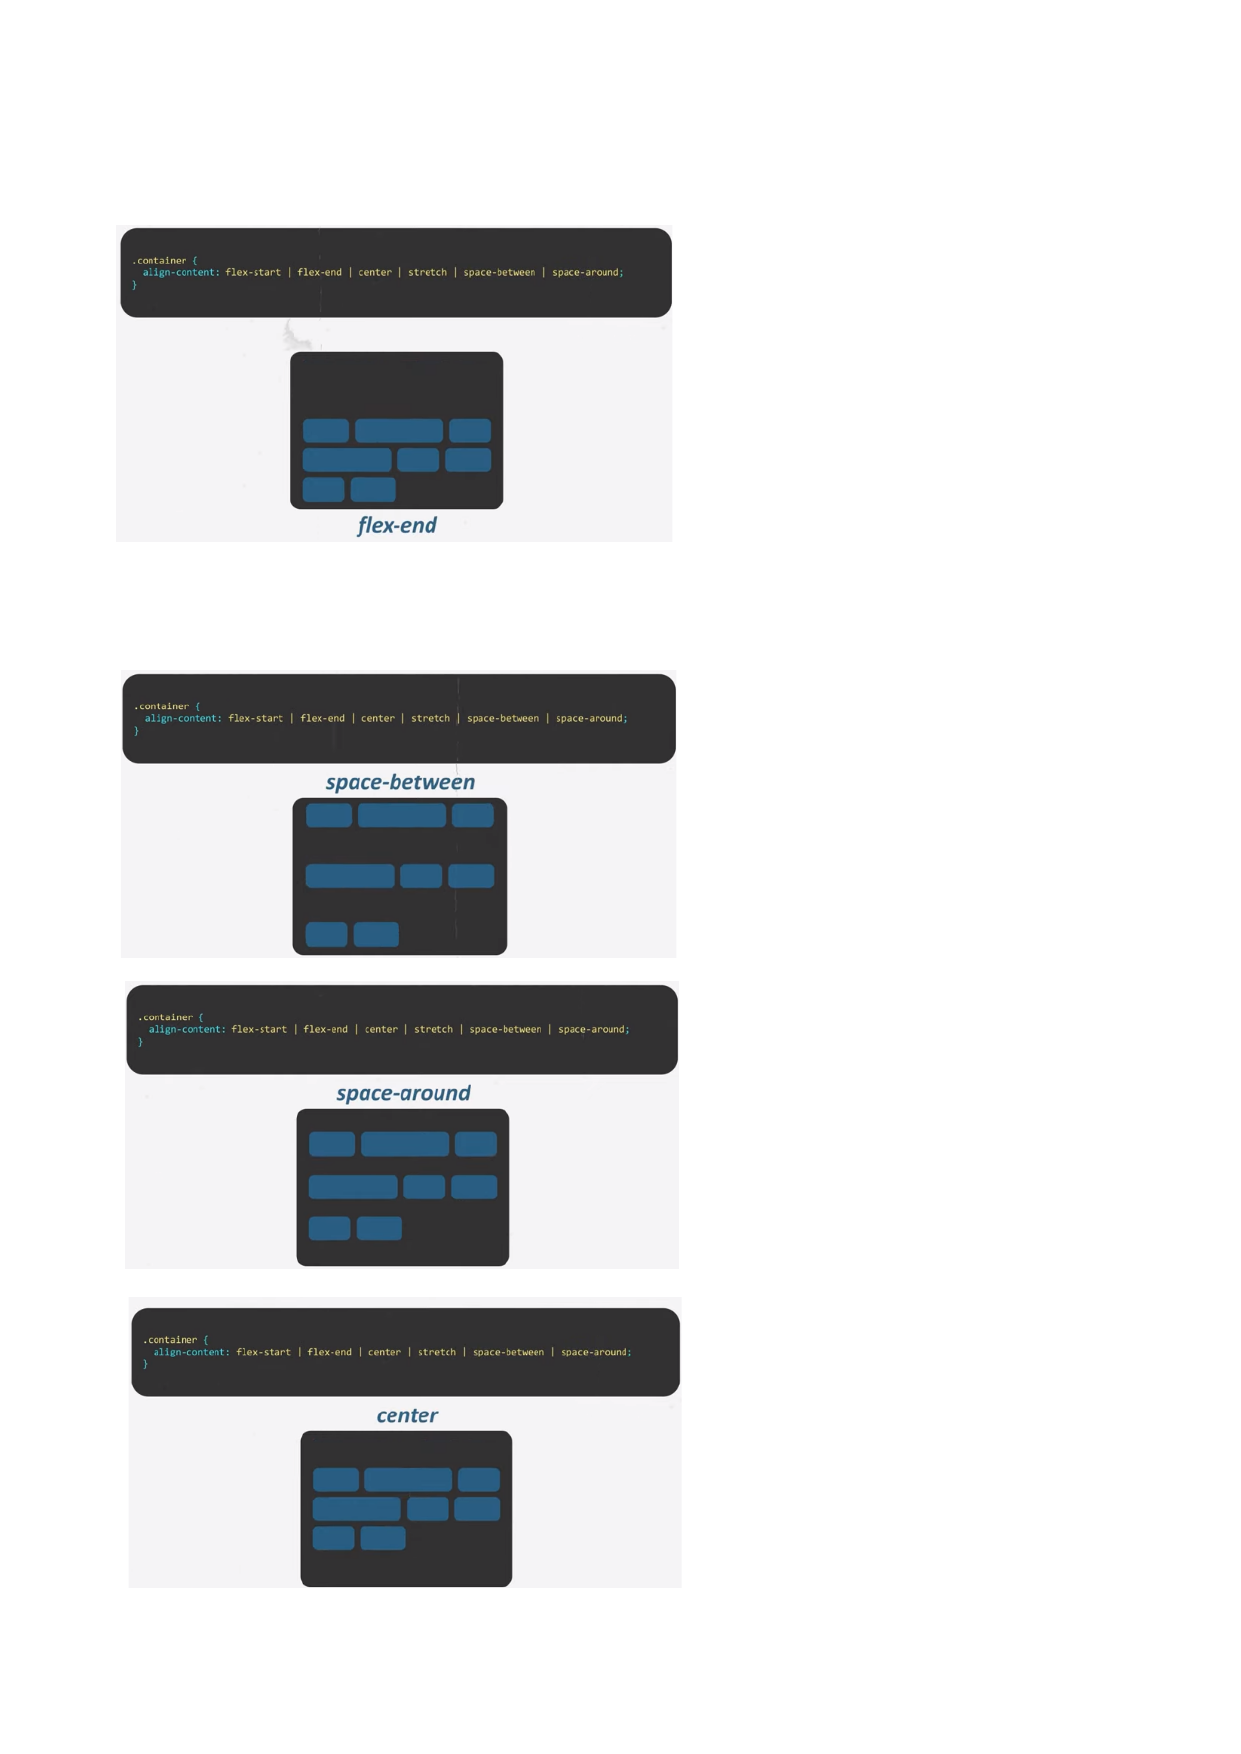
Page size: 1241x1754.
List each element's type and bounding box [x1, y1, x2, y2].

picture [128, 1297, 682, 1588]
picture [120, 670, 677, 958]
picture [116, 225, 673, 542]
picture [125, 981, 679, 1269]
